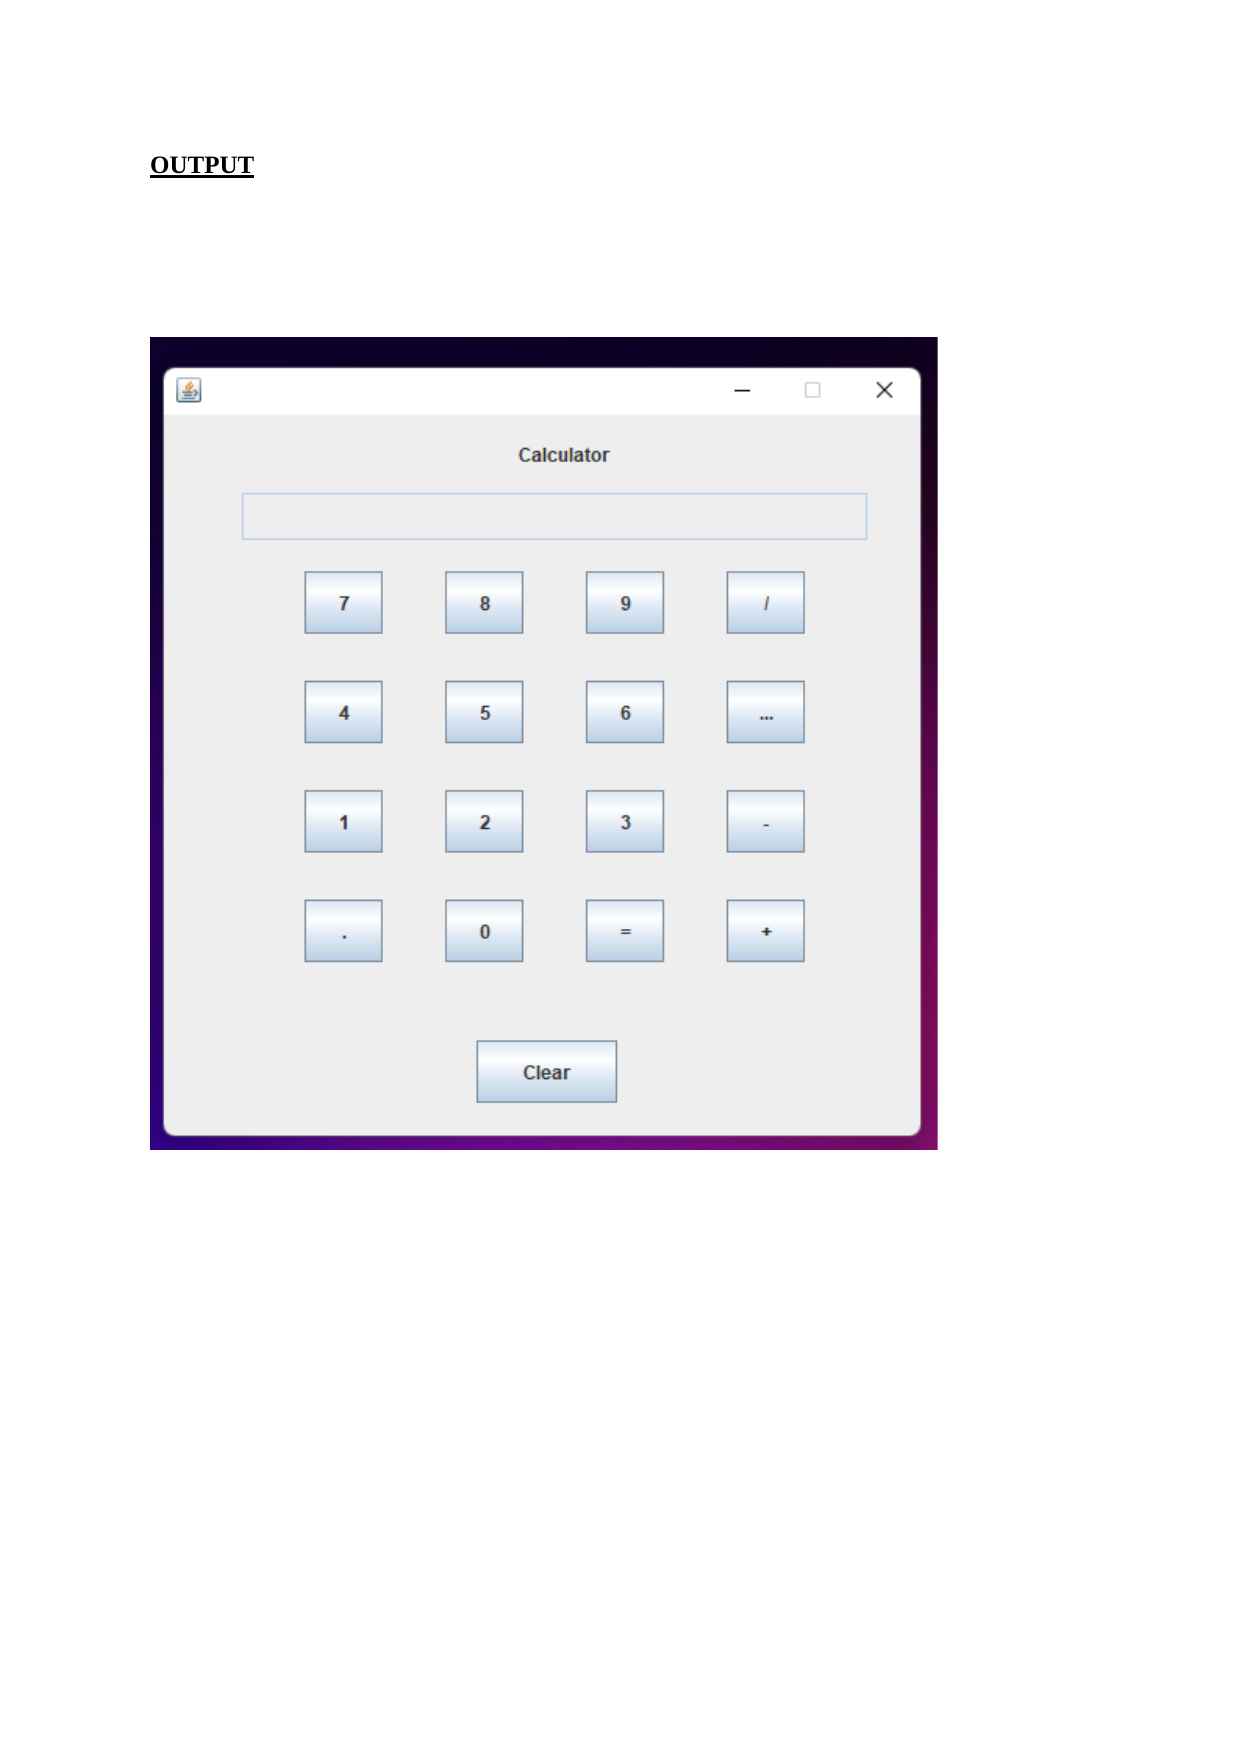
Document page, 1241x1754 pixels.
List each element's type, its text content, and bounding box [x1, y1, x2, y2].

text OUTPUT [150, 150, 1090, 179]
picture [150, 337, 938, 1150]
